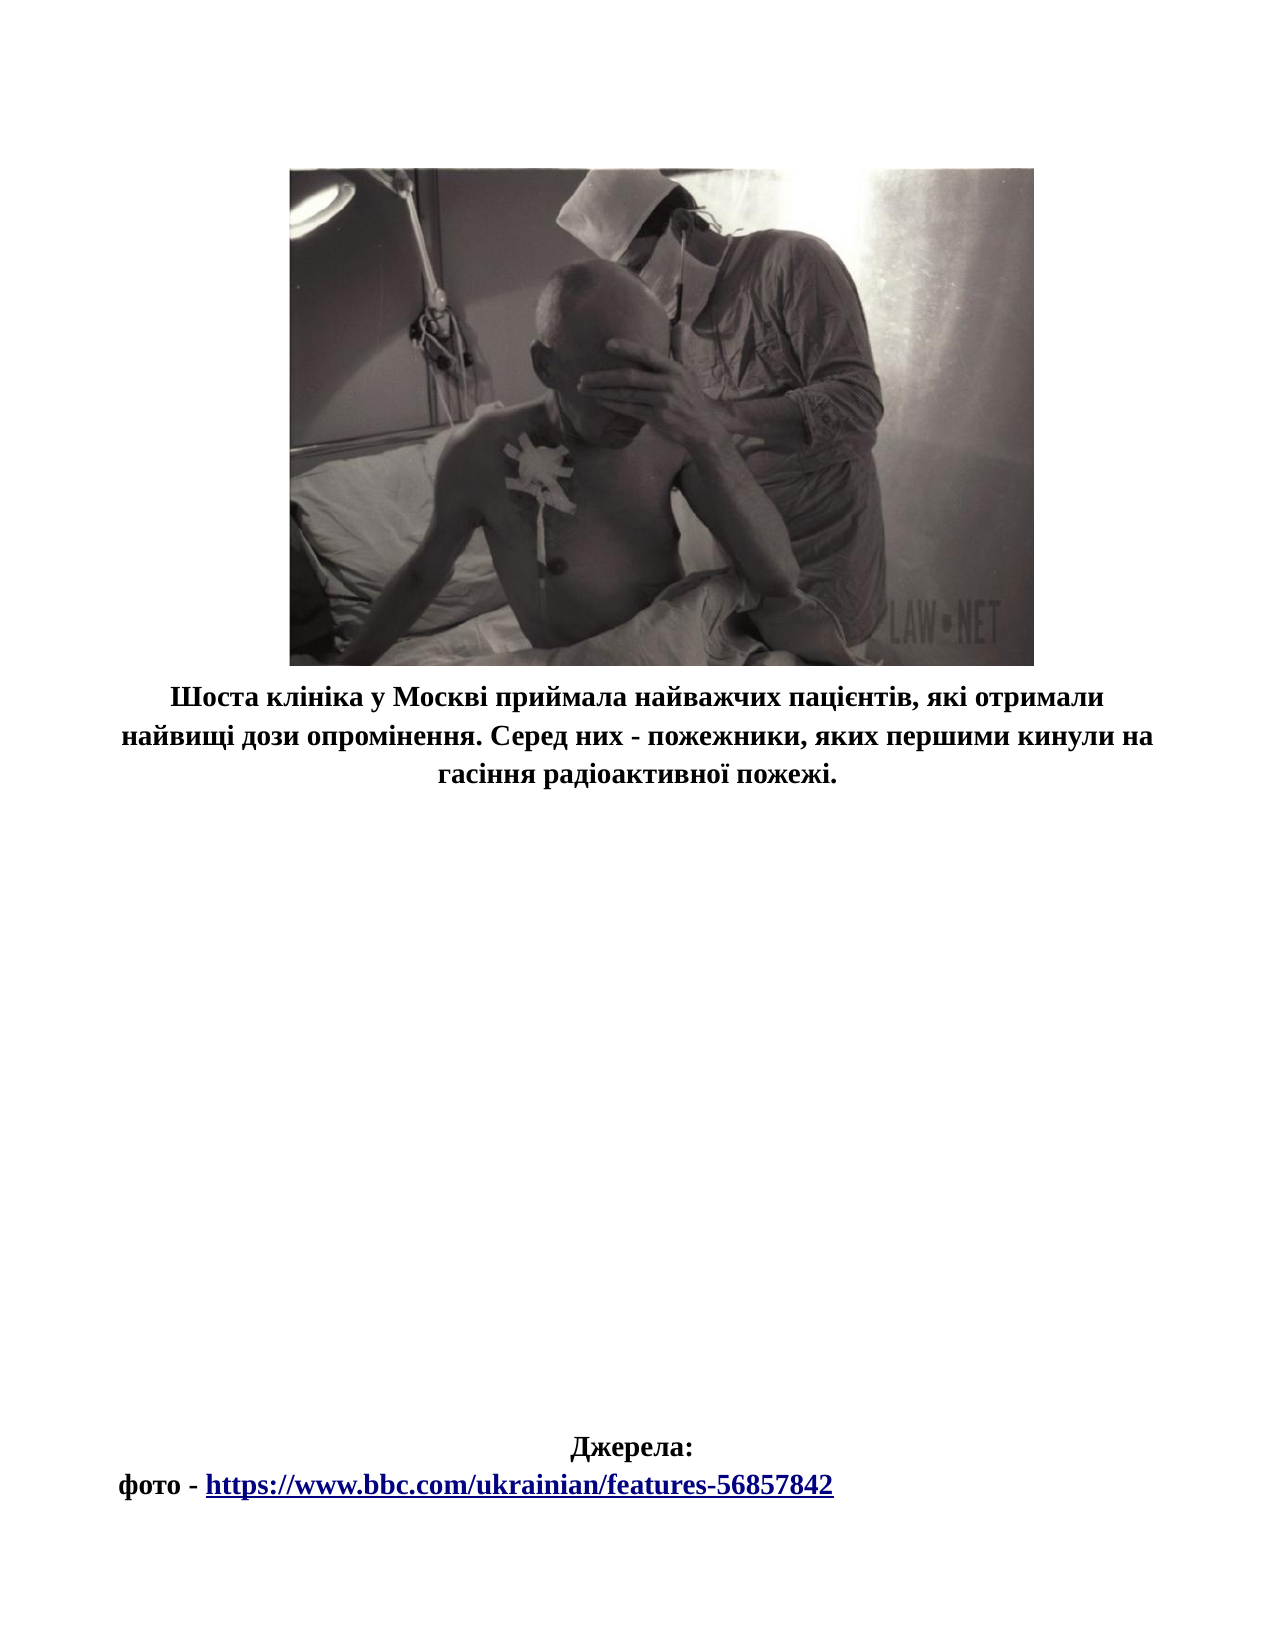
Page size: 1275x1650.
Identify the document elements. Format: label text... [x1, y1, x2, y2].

text Шоста клініка у Москві приймала найважчих пацієнтів, які отримали найвищі дози опромінення. Серед них - пожежники, яких першими кинули на гасіння радіоактивної пожежі. [118, 679, 1157, 790]
picture [289, 168, 1034, 666]
text Джерела: фото - https://www.bbc.com/ukrainian/features-56857842 [118, 1429, 1157, 1501]
text [118, 118, 1157, 185]
